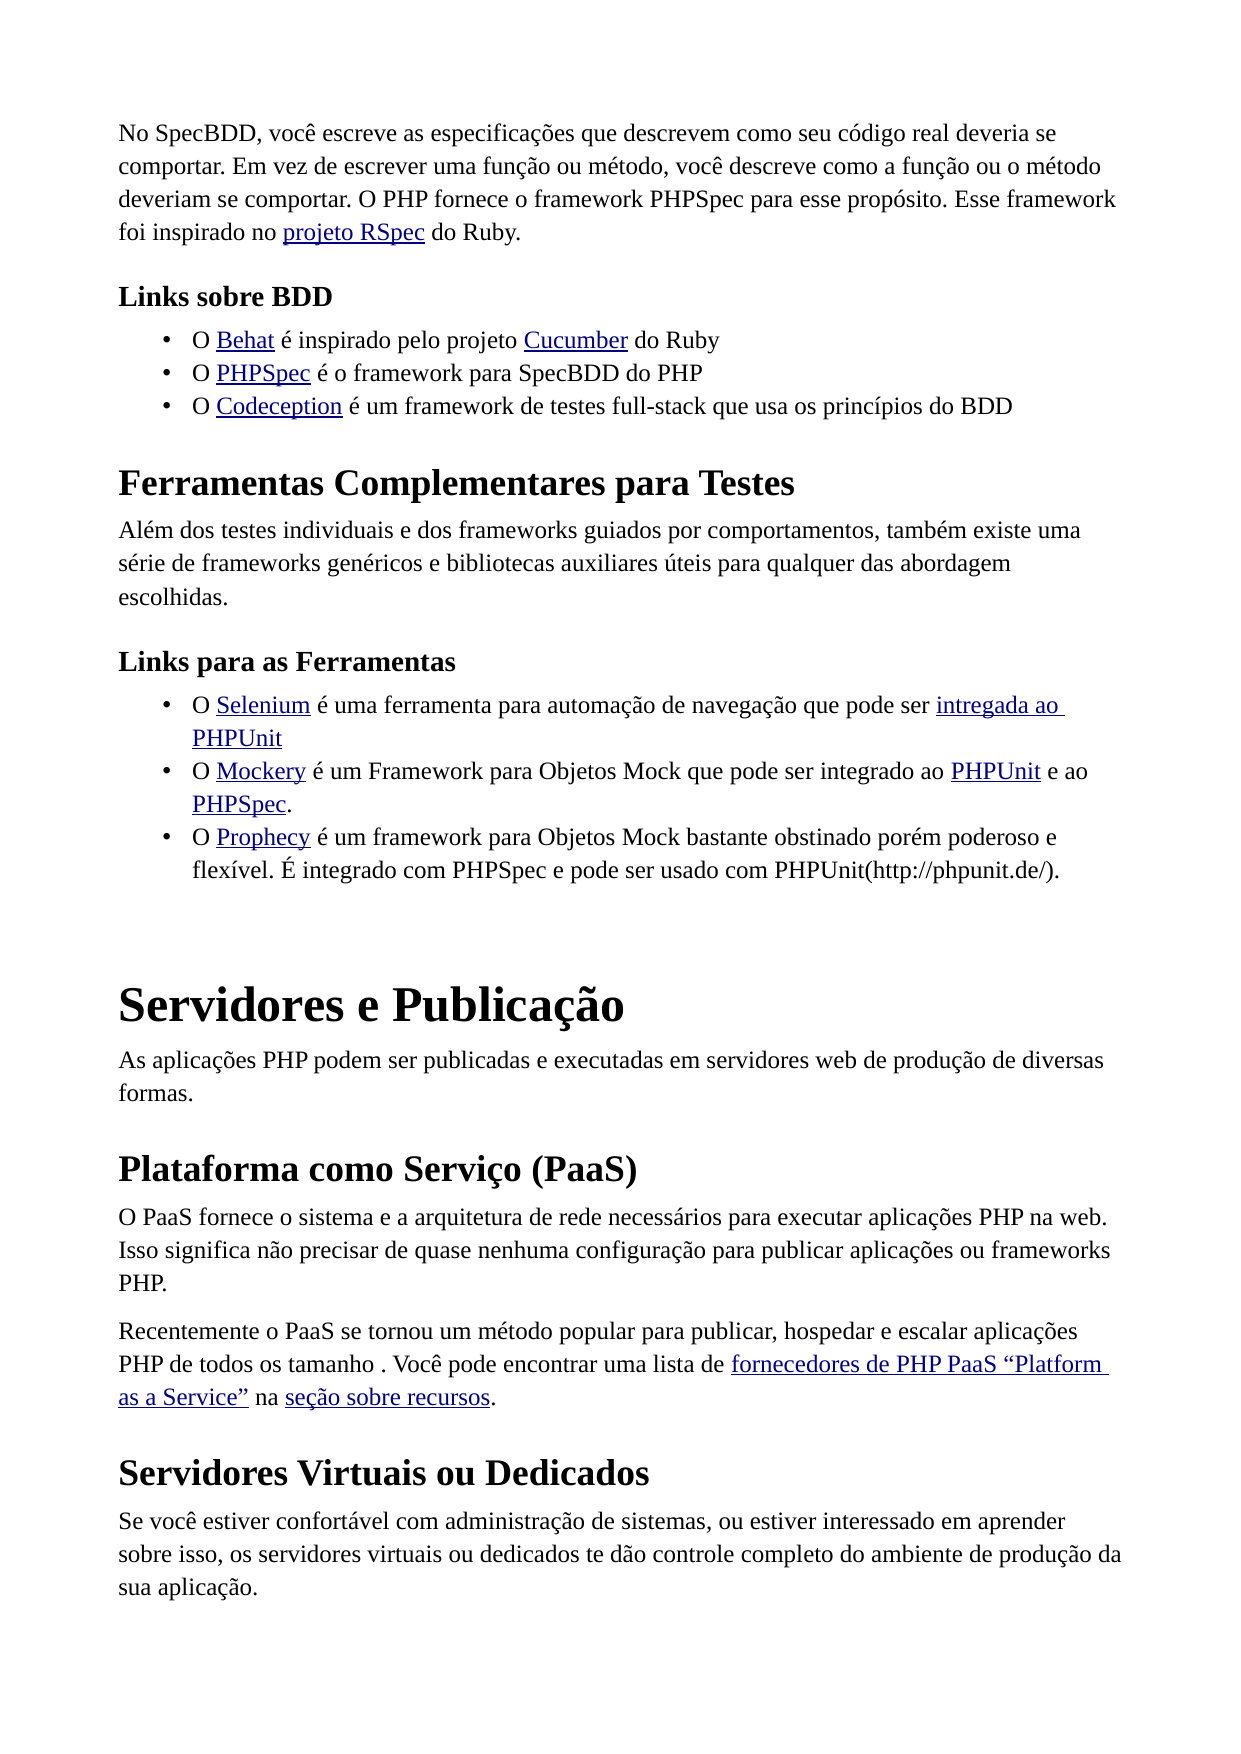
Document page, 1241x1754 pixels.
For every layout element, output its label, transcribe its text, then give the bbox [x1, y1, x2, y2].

text Além dos testes individuais e dos frameworks guiados por comportamentos, também existe uma série de frameworks genéricos e bibliotecas auxiliares úteis para qualquer das abordagem escolhidas. [118, 516, 1122, 610]
list O Codeception é um framework de testes full-stack que usa os princípios do BDD [162, 391, 1122, 420]
list O Mockery é um Framework para Objetos Mock que pode ser integrado ao PHPUnit e ao PHPSpec. [162, 756, 1122, 818]
list O Prophecy é um framework para Objetos Mock bastante obstinado porém poderoso e flexível. É integrado com PHPSpec e pode ser usado com PHPUnit(http://phpunit.de/). [162, 822, 1122, 884]
subtitle Links sobre BDD [118, 279, 1122, 313]
list O Behat é inspirado pelo projeto Cucumber do Ruby [162, 325, 1122, 354]
text O PaaS fornece o sistema e a arquitetura de rede necessários para executar aplicações PHP na web. Isso significa não precisar de quase nenhuma configuração para publicar aplicações ou frameworks PHP. [118, 1202, 1122, 1297]
list O Selenium é uma ferramenta para automação de navegação que pode ser intregada ao PHPUnit [162, 690, 1122, 752]
subtitle Ferramentas Complementares para Testes [118, 460, 1122, 503]
subtitle Servidores e Publicação [118, 975, 1122, 1033]
subtitle Servidores Virtuais ou Dedicados [118, 1450, 1122, 1493]
text Recentemente o PaaS se tornou um método popular para publicar, hospedar e escalar aplicações PHP de todos os tamanho . Você pode encontrar uma lista de fornecedores de PHP PaaS “Platform as a Service” na seção sobre recursos. [118, 1316, 1122, 1411]
subtitle Links para as Ferramentas [118, 644, 1122, 677]
subtitle Plataforma como Serviço (PaaS) [118, 1147, 1122, 1190]
text No SpecBDD, você escreve as especificações que descrevem como seu código real deveria se comportar. Em vez de escrever uma função ou método, você descreve como a função ou o método deveriam se comportar. O PHP fornece o framework PHPSpec para esse propósito. Esse framework foi inspirado no projeto RSpec do Ruby. [118, 118, 1122, 246]
text Se você estiver confortável com administração de sistemas, ou estiver interessado em aprender sobre isso, os servidores virtuais ou dedicados te dão controle completo do ambiente de produção da sua aplicação. [118, 1506, 1122, 1601]
text As aplicações PHP podem ser publicadas e executadas em servidores web de produção de diversas formas. [118, 1045, 1122, 1107]
list O PHPSpec é o framework para SpecBDD do PHP [162, 358, 1122, 387]
